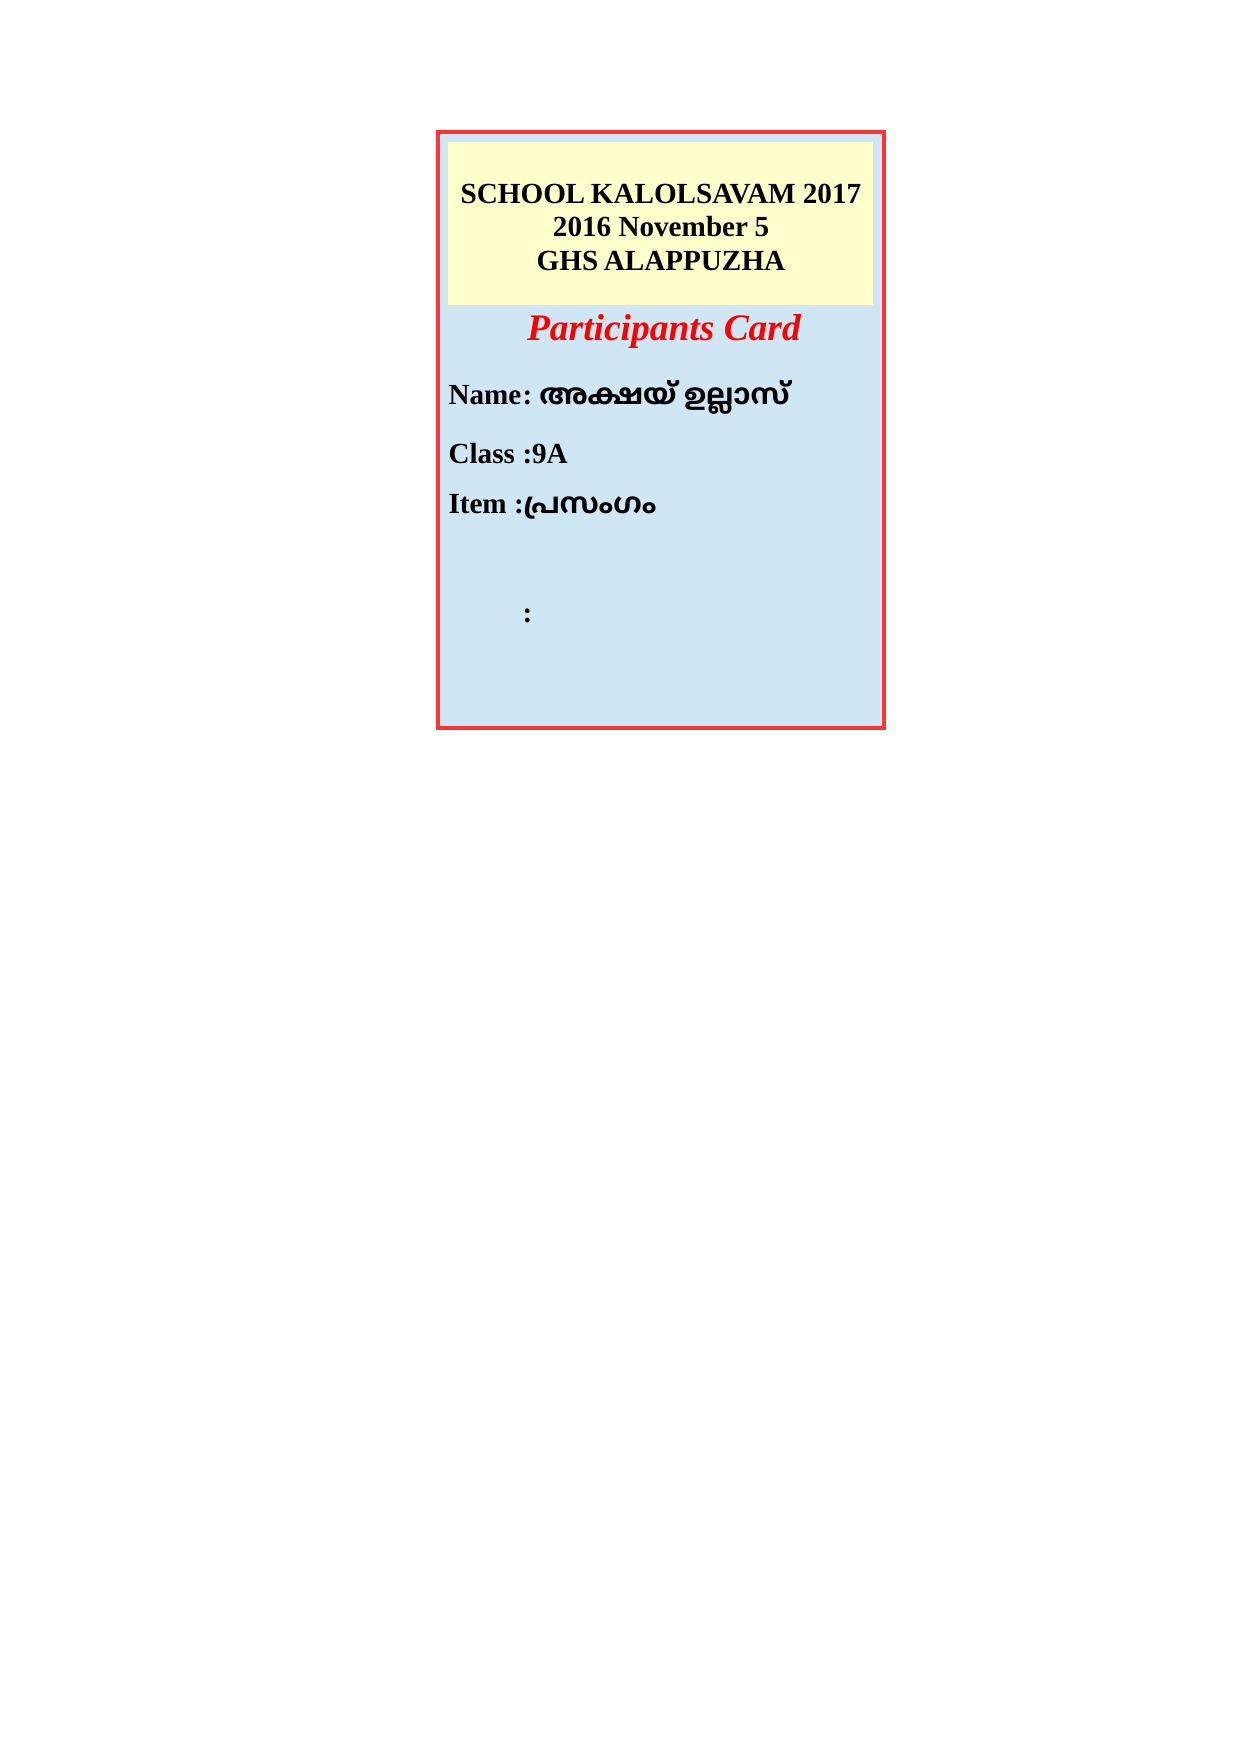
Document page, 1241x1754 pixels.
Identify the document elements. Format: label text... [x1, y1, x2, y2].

text Name : അക്ഷയ് ഉല്ലാസ് [448, 377, 873, 416]
text 2016 November 5 [448, 209, 873, 243]
text Class :9A [448, 436, 873, 469]
text ­ [118, 118, 1122, 147]
text Participants Card [448, 305, 873, 348]
text : [448, 595, 873, 629]
text GHS ALAPPUZHA [448, 243, 873, 277]
text SCHOOL KALOLSAVAM 2017 [448, 176, 873, 209]
text Item :പ്രസംഗം [448, 486, 873, 526]
